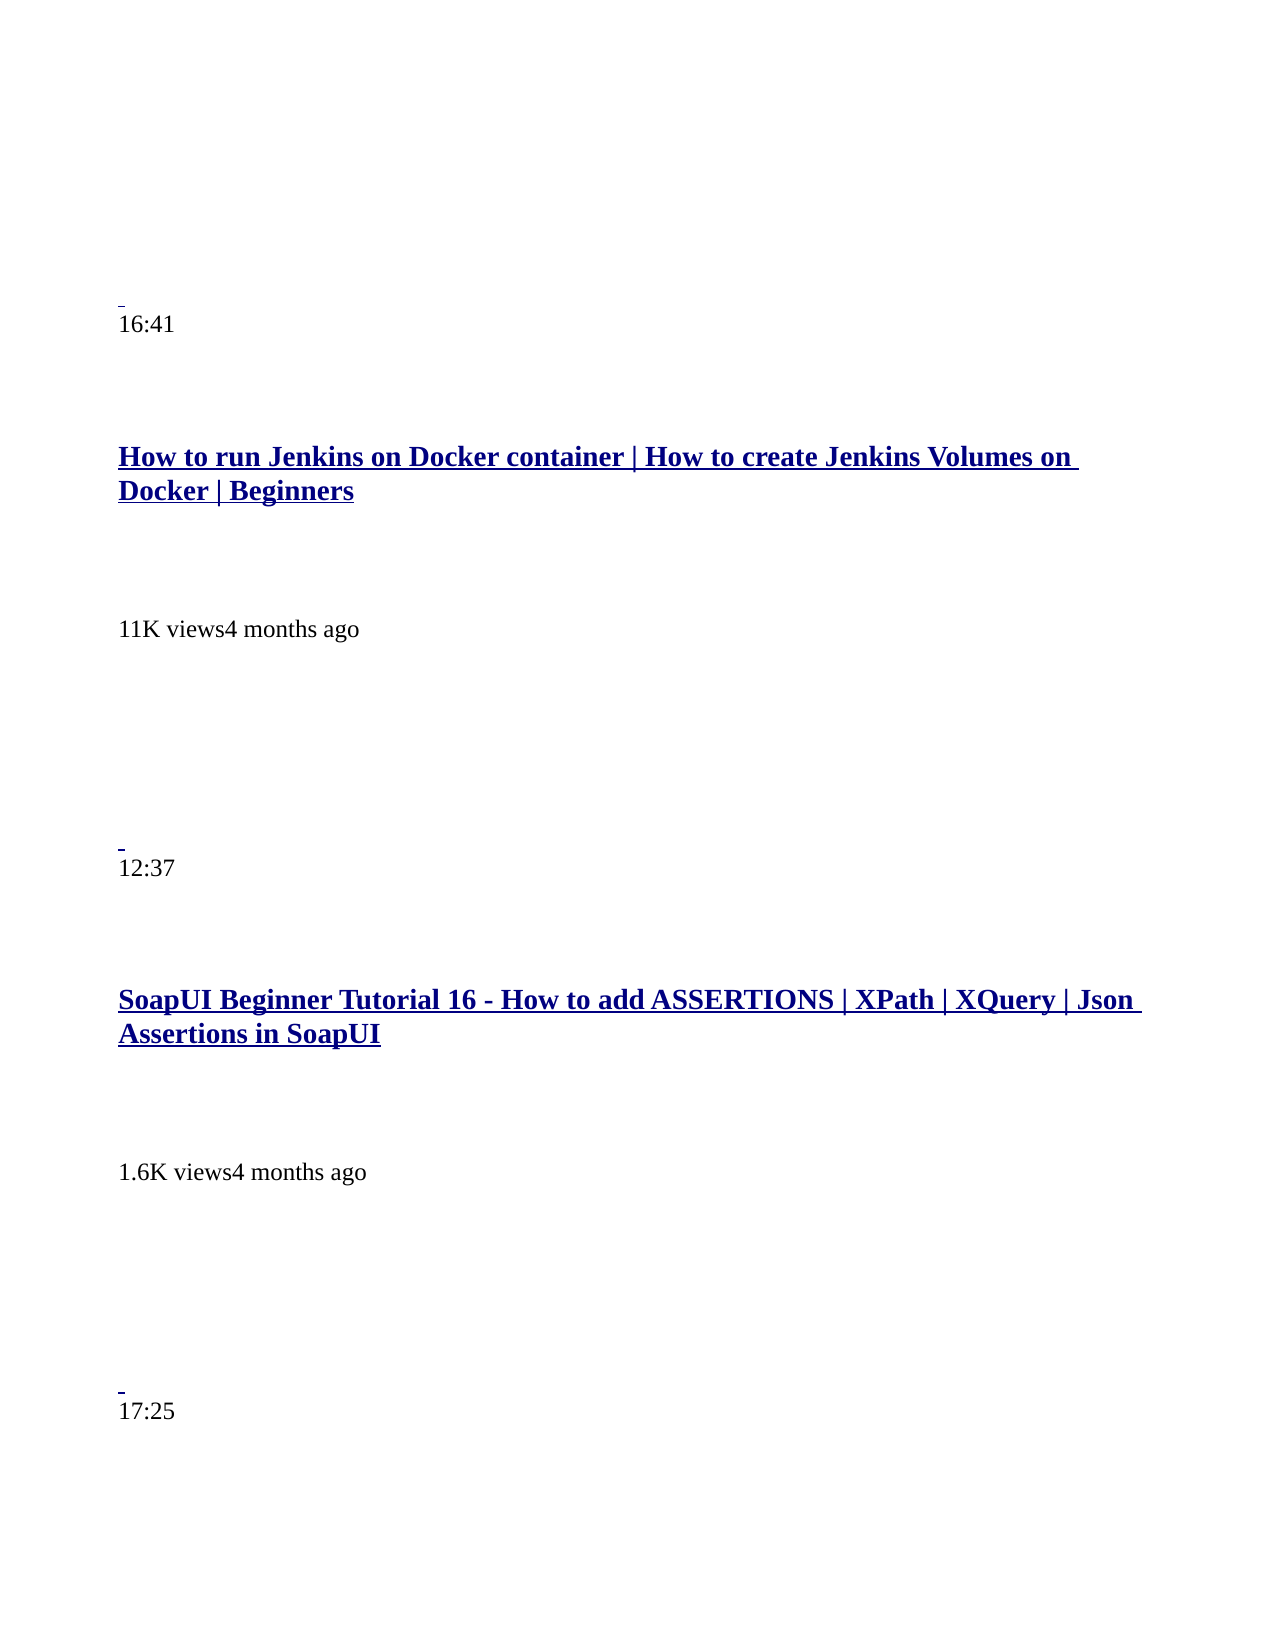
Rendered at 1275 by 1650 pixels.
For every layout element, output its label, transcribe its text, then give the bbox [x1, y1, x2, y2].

text 11K views4 months ago [118, 614, 1157, 643]
subtitle How to run Jenkins on Docker container | How to create Jenkins Volumes on Docker | Beginners [118, 439, 1157, 506]
text 16:41 [118, 309, 1157, 338]
text 1.6K views4 months ago [118, 1157, 1157, 1186]
subtitle SoapUI Beginner Tutorial 16 - How to add ASSERTIONS | XPath | XQuery | Json Assertions in SoapUI [118, 982, 1157, 1049]
text 17:25 [118, 1396, 1157, 1425]
text 12:37 [118, 853, 1157, 882]
